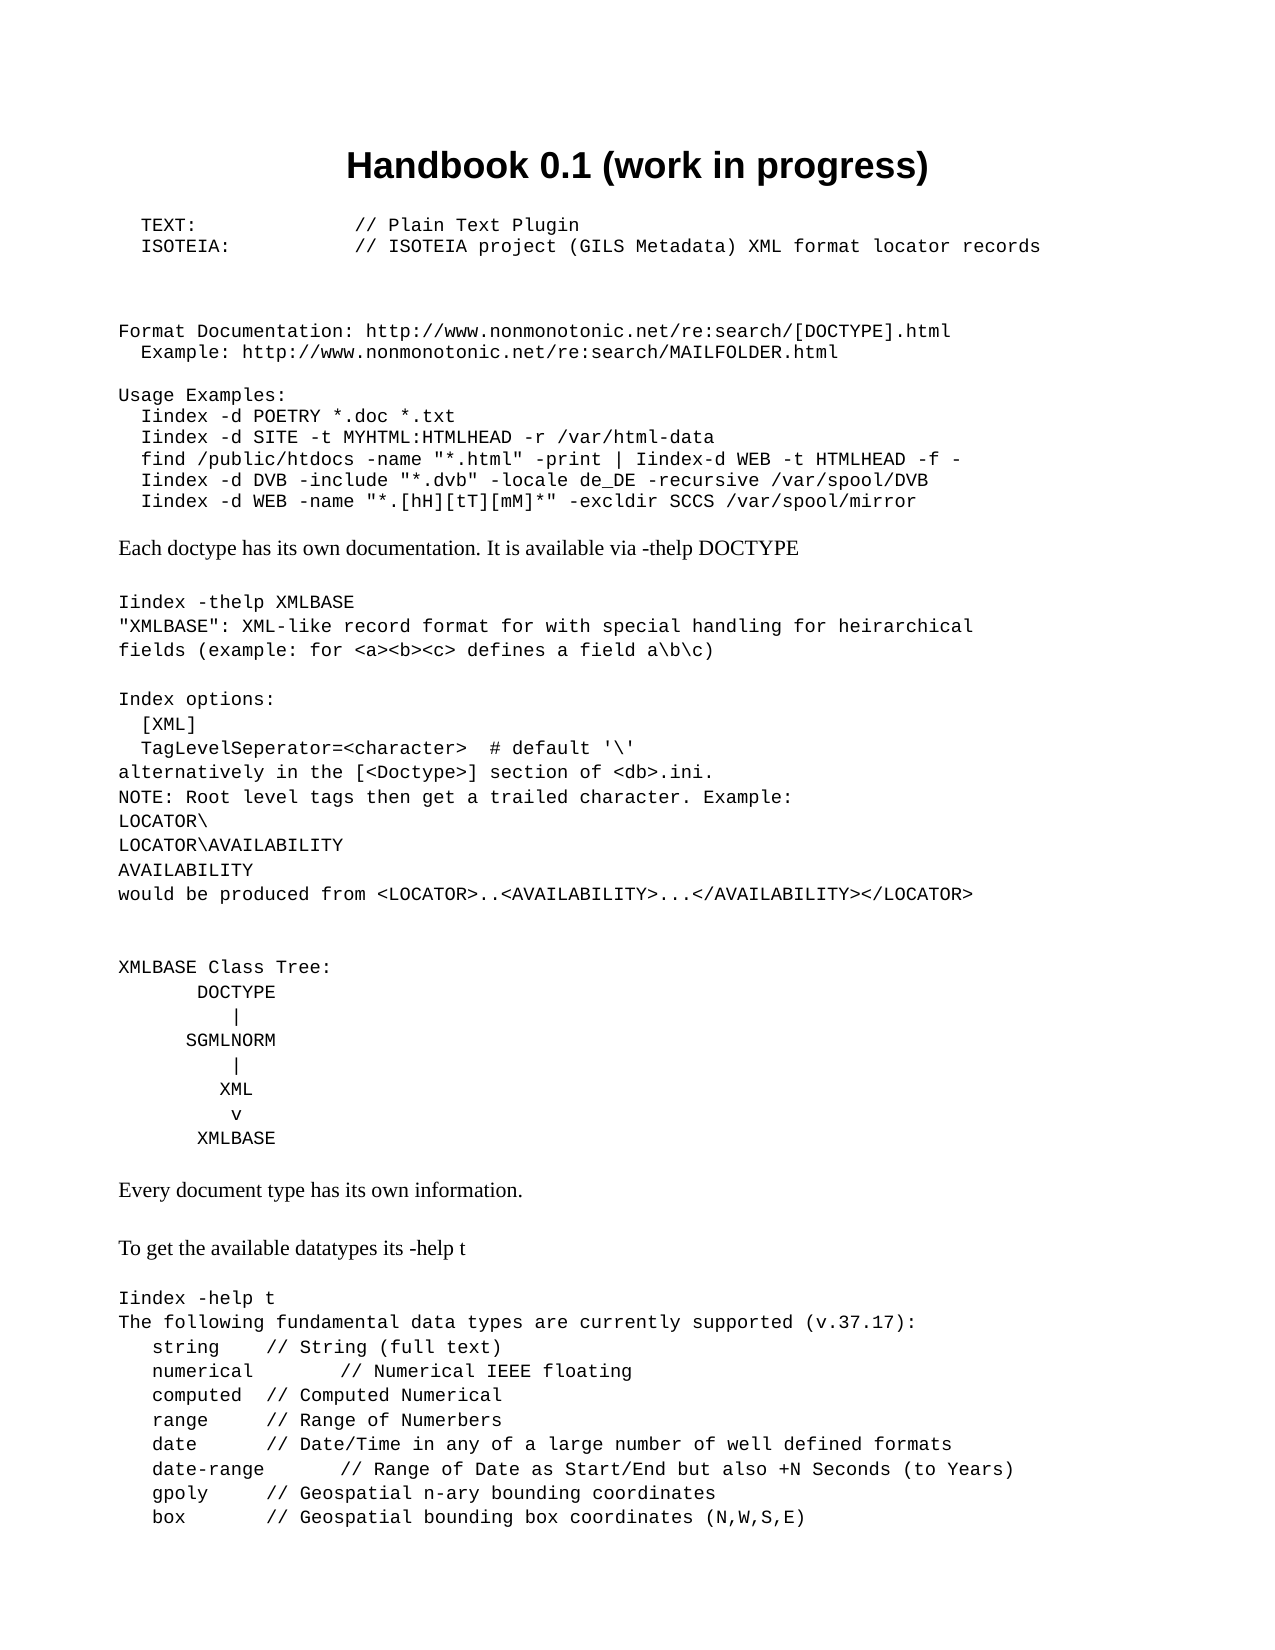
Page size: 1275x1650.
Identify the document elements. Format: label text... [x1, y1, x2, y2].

text LOCATOR\AVAILABILITY [118, 836, 1157, 857]
text Index options: [118, 690, 1157, 711]
text [XML] [118, 714, 1157, 736]
text SGMLNORM [118, 1031, 1157, 1052]
text To get the available datatypes its -help t [118, 1235, 1157, 1261]
text NOTE: Root level tags then get a trailed character. Example: [118, 787, 1157, 809]
text Iindex -help t [118, 1289, 1157, 1310]
text Every document type has its own information. [118, 1177, 1157, 1203]
text alternatively in the [<Doctype>] section of <db>.ini. [118, 763, 1157, 784]
text LOCATOR\ [118, 812, 1157, 833]
text The following fundamental data types are currently supported (v.37.17): [118, 1313, 1157, 1334]
text "XMLBASE": XML-like record format for with special handling for heirarchical [118, 617, 1157, 638]
text Format Documentation: http://www.nonmonotonic.net/re:search/[DOCTYPE].html [118, 322, 1157, 343]
text TEXT: // Plain Text Plugin [118, 216, 1157, 237]
text XML [118, 1080, 1157, 1101]
text | [118, 1007, 1157, 1028]
text gpoly // Geospatial n-ary bounding coordinates [118, 1484, 1157, 1505]
text Iindex -d SITE -t MYHTML:HTMLHEAD -r /var/html-data [118, 428, 1157, 449]
text string // String (full text) [118, 1337, 1157, 1359]
text Example: http://www.nonmonotonic.net/re:search/MAILFOLDER.html [118, 343, 1157, 364]
text date // Date/Time in any of a large number of well defined formats [118, 1435, 1157, 1456]
text Each doctype has its own documentation. It is available via -thelp DOCTYPE [118, 534, 1157, 560]
text AVAILABILITY [118, 861, 1157, 882]
text ISOTEIA: // ISOTEIA project (GILS Metadata) XML format locator records [118, 237, 1157, 258]
text Usage Examples: [118, 386, 1157, 407]
text would be produced from <LOCATOR>..<AVAILABILITY>...</AVAILABILITY></LOCATOR> [118, 885, 1157, 906]
text XMLBASE [118, 1129, 1157, 1150]
text fields (example: for <a><b><c> defines a field a\b\c) [118, 641, 1157, 662]
text Iindex -d POETRY *.doc *.txt [118, 407, 1157, 428]
text range // Range of Numerbers [118, 1411, 1157, 1432]
text computed // Computed Numerical [118, 1386, 1157, 1407]
text find /public/htdocs -name "*.html" -print | Iindex-d WEB -t HTMLHEAD -f - [118, 449, 1157, 471]
text XMLBASE Class Tree: [118, 958, 1157, 979]
text DOCTYPE [118, 982, 1157, 1004]
text TagLevelSeperator=<character> # default '\' [118, 739, 1157, 760]
text Iindex -d DVB -include "*.dvb" -locale de_DE -recursive /var/spool/DVB [118, 471, 1157, 492]
text numerical // Numerical IEEE floating [118, 1362, 1157, 1383]
text | [118, 1056, 1157, 1077]
text box // Geospatial bounding box coordinates (N,W,S,E) [118, 1508, 1157, 1529]
text v [118, 1104, 1157, 1126]
text Iindex -d WEB -name "*.[hH][tT][mM]*" -excldir SCCS /var/spool/mirror [118, 492, 1157, 513]
text Iindex -thelp XMLBASE [118, 592, 1157, 614]
text date-range // Range of Date as Start/End but also +N Seconds (to Years) [118, 1459, 1157, 1481]
